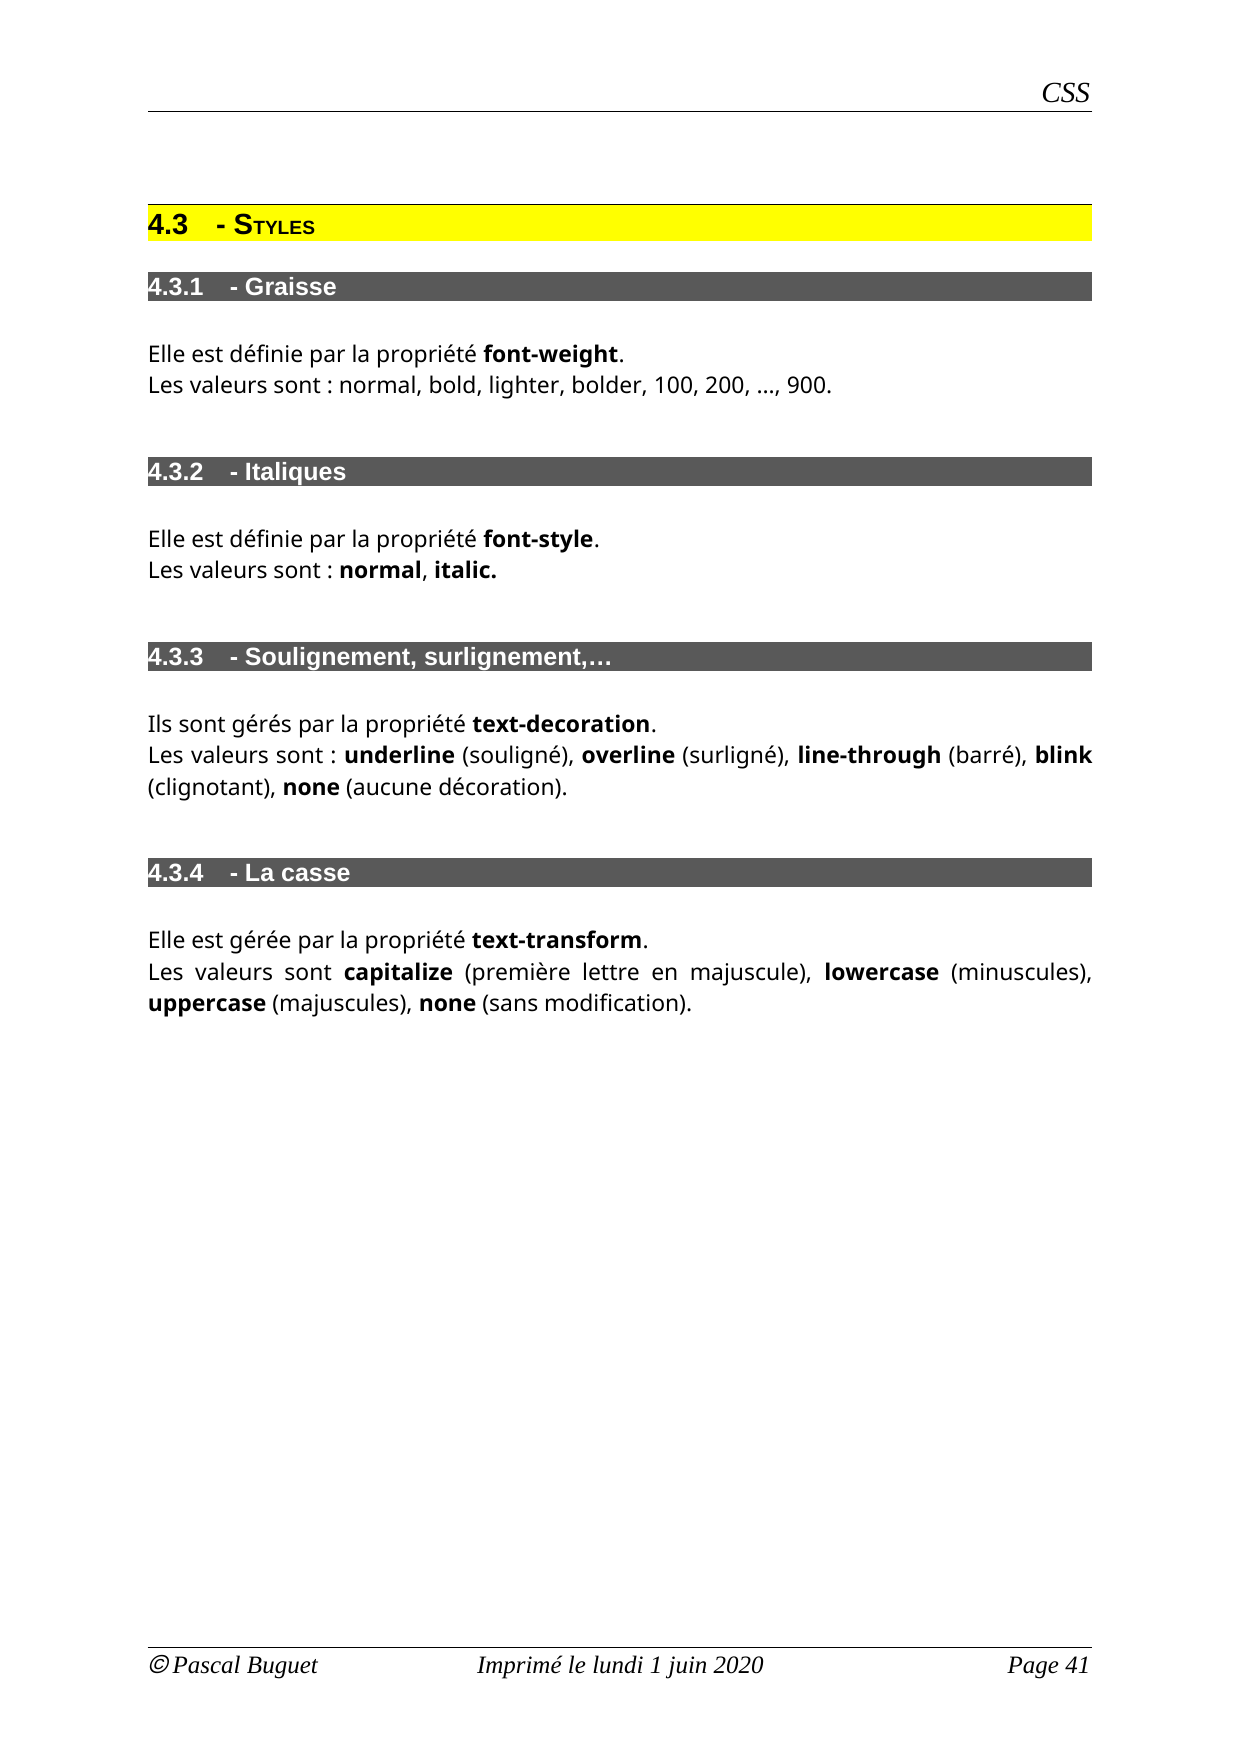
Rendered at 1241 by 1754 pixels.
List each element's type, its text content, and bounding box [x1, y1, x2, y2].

text Les valeurs sont : normal, italic. [148, 554, 1092, 586]
subtitle - Soulignement, surlignement,… [148, 642, 1092, 671]
subtitle - Graisse [148, 272, 1092, 301]
text Elle est définie par la propriété font-style. [148, 523, 1092, 554]
text Elle est définie par la propriété font-weight. [148, 338, 1092, 369]
subtitle - La casse [148, 858, 1092, 887]
text Les valeurs sont capitalize (première lettre en majuscule), lowercase (minuscules), uppercase (majuscules), none (sans modification). [148, 956, 1092, 1018]
subtitle - Italiques [148, 457, 1092, 486]
text Les valeurs sont : normal, bold, lighter, bolder, 100, 200, …, 900. [148, 369, 1092, 401]
text Les valeurs sont : underline (souligné), overline (surligné), line-through (barré), blink (clignotant), none (aucune décoration). [148, 739, 1092, 802]
text Ils sont gérés par la propriété text-decoration. [148, 708, 1092, 739]
subtitle - Styles [148, 205, 1092, 241]
text Elle est gérée par la propriété text-transform. [148, 924, 1092, 956]
